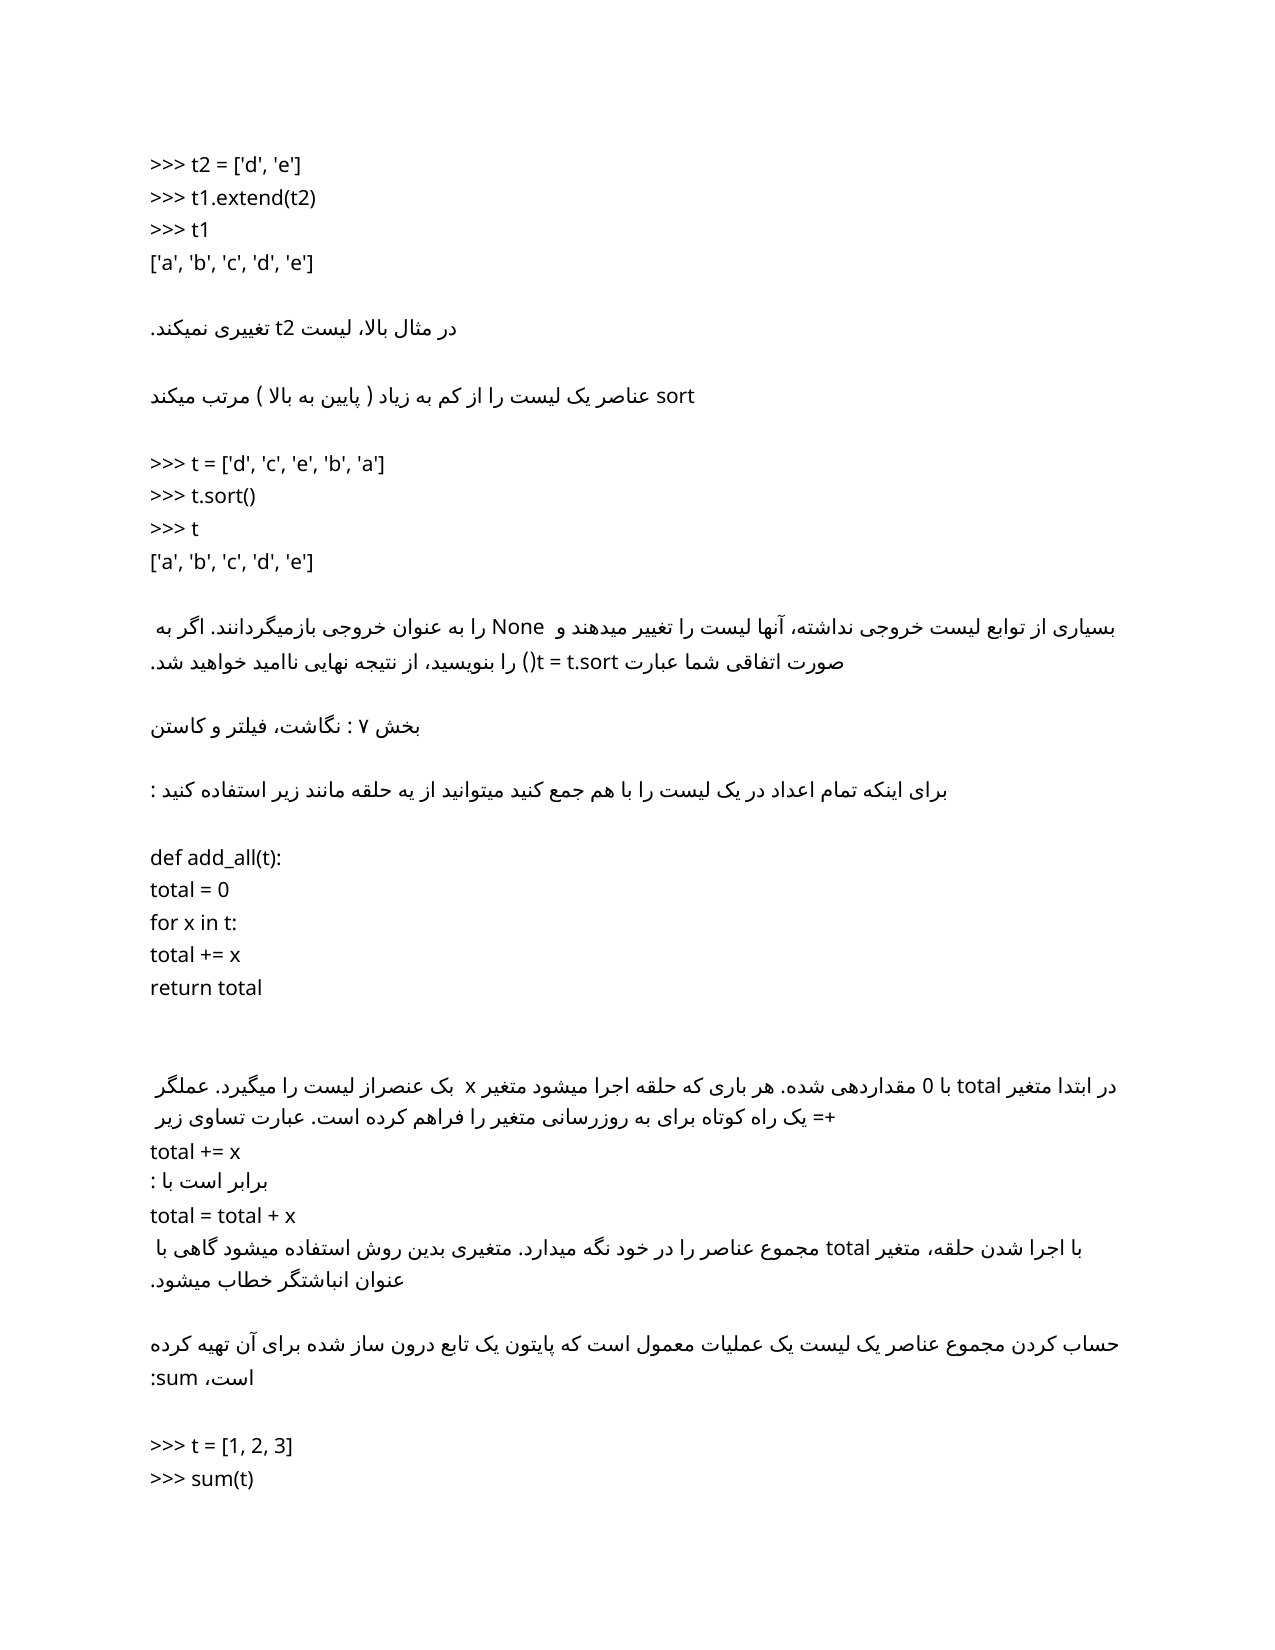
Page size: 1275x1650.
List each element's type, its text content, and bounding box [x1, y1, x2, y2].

text total += x [150, 941, 1125, 969]
text برای اینکه تمام اعداد در یک لیست را با هم جمع کنید میتوانید از یه حلقه مانند زیر استفاده کنید : [150, 779, 1125, 806]
text حساب کردن مجموع عناصر یک لیست یک عملیات معمول است که پایتون یک تابع درون ساز شده برای آن تهیه کرده است، sum: [150, 1332, 1125, 1394]
text >>> t1.extend(t2) [150, 183, 1125, 211]
text ['a', 'b', 'c', 'd', 'e'] [150, 248, 1125, 276]
text def add_all(t): [150, 843, 1125, 871]
text ['a', 'b', 'c', 'd', 'e'] [150, 547, 1125, 575]
text برابر است با : [150, 1170, 1125, 1197]
text total = 0 [150, 875, 1125, 904]
text total = total + x [150, 1201, 1125, 1229]
text sort عناصر یک لیست را از کم به زیاد ( پایین به بالا ) مرتب میکند [150, 381, 1125, 412]
text >>> t1 [150, 215, 1125, 244]
text >>> t [150, 514, 1125, 543]
text بسیاری از توابع لیست خروجی نداشته، آنها لیست را تغییر میدهند و None را به عنوان خروجی بازمیگردانند. اگر به صورت اتفاقی شما عبارت t = t.sort() را بنویسید، از نتیجه نهایی ناامید خواهید شد. [150, 612, 1125, 678]
text در ابتدا متغیر total با 0 مقداردهی شده. هر باری که حلقه اجرا میشود متغیر x بک عنصراز لیست را میگیرد. عملگر += یک راه کوتاه برای به روزرسانی متغیر را فراهم کرده است. عبارت تساوی زیر [150, 1071, 1125, 1133]
text for x in t: [150, 908, 1125, 936]
text بخش ۷ : نگاشت، فیلتر و کاستن [150, 715, 1125, 742]
text در مثال بالا، لیست t2 تغییری نمیکند. [150, 313, 1125, 344]
text return total [150, 973, 1125, 1002]
text >>> t = [1, 2, 3] [150, 1432, 1125, 1460]
text total += x [150, 1137, 1125, 1166]
text >>> t = ['d', 'c', 'e', 'b', 'a'] [150, 449, 1125, 477]
text >>> t.sort() [150, 482, 1125, 510]
text >>> sum(t) [150, 1464, 1125, 1493]
text >>> t2 = ['d', 'e'] [150, 150, 1125, 178]
text با اجرا شدن حلقه، متغیر total مجموع عناصر را در خود نگه میدارد. متغیری بدین روش استفاده میشود گاهی با عنوان انباشتگر خطاب میشود. [150, 1233, 1125, 1296]
